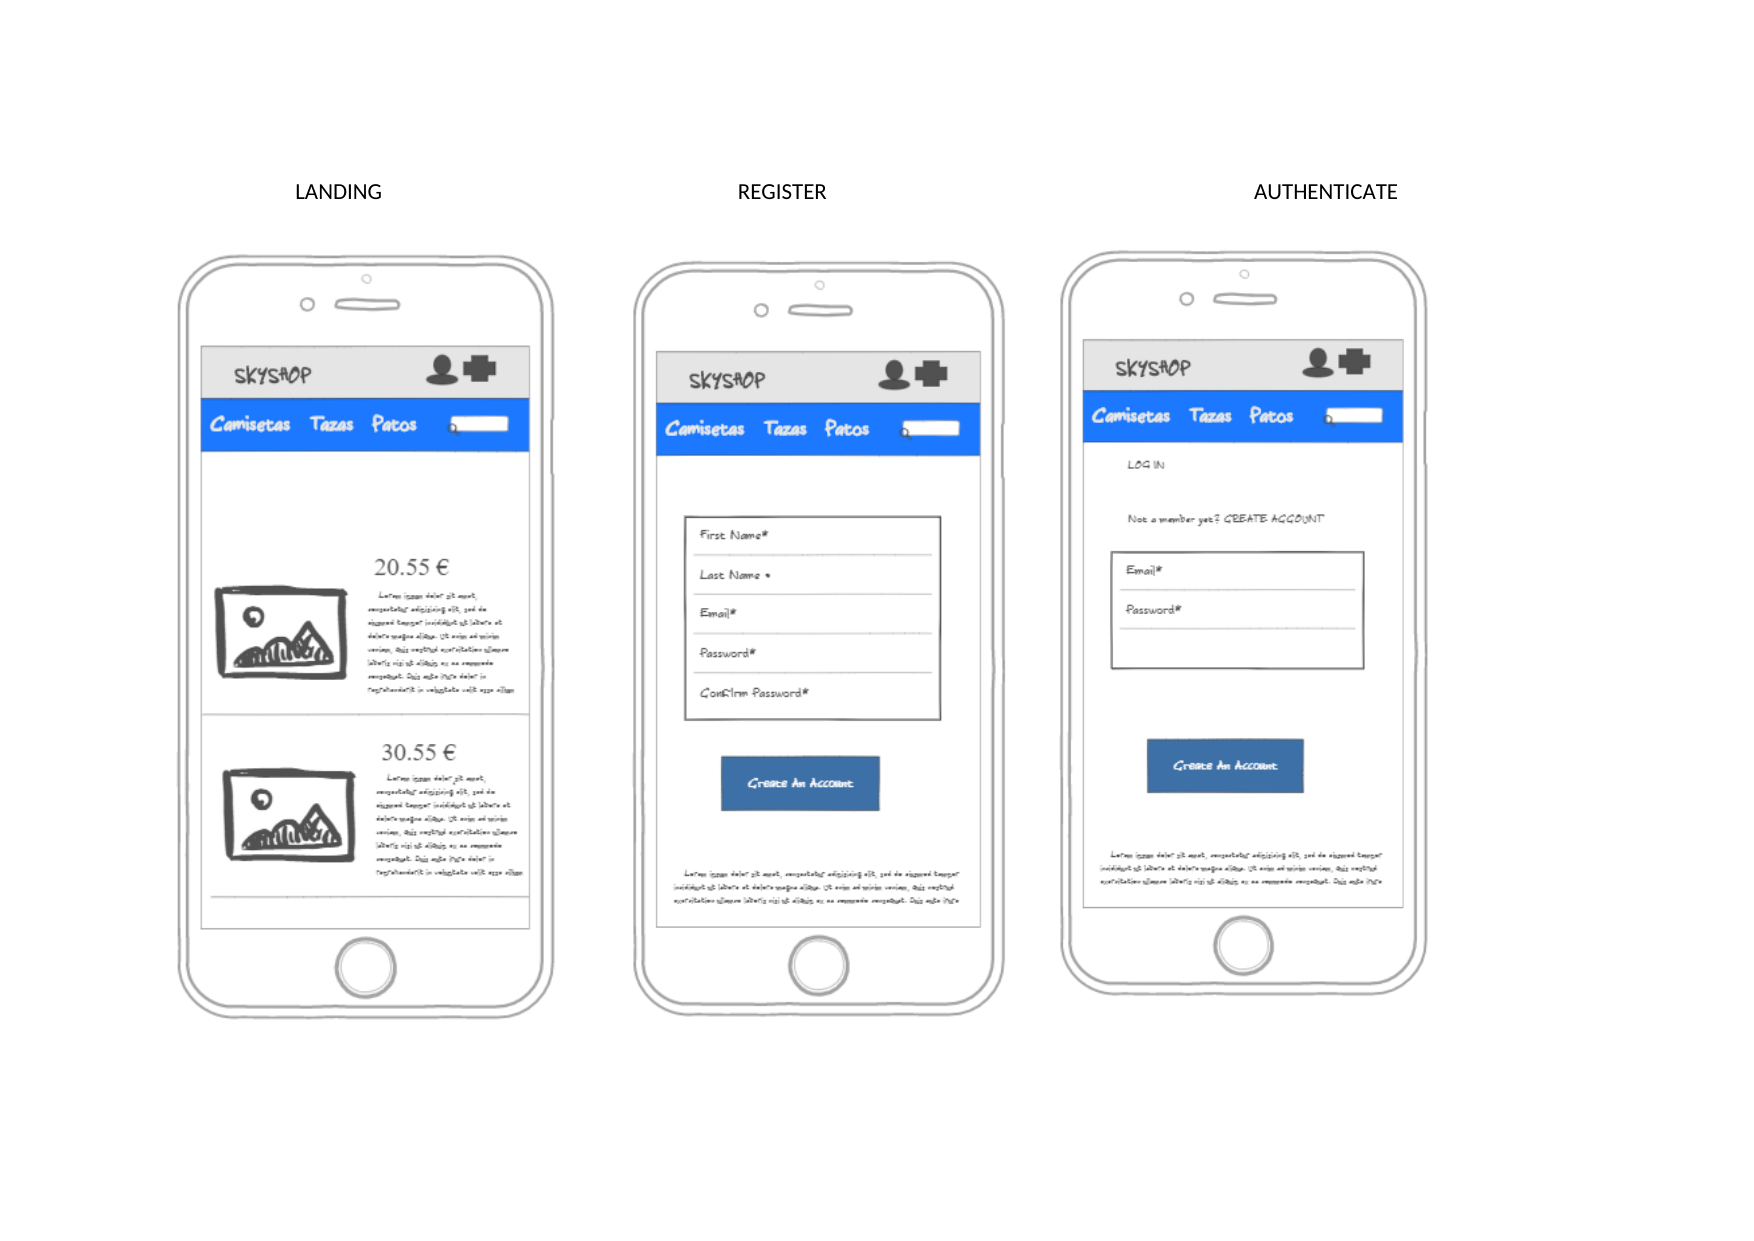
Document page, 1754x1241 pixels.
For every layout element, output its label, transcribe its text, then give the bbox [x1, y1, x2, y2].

text LANDING REGISTER AUTHENTICATE [221, 177, 1606, 205]
